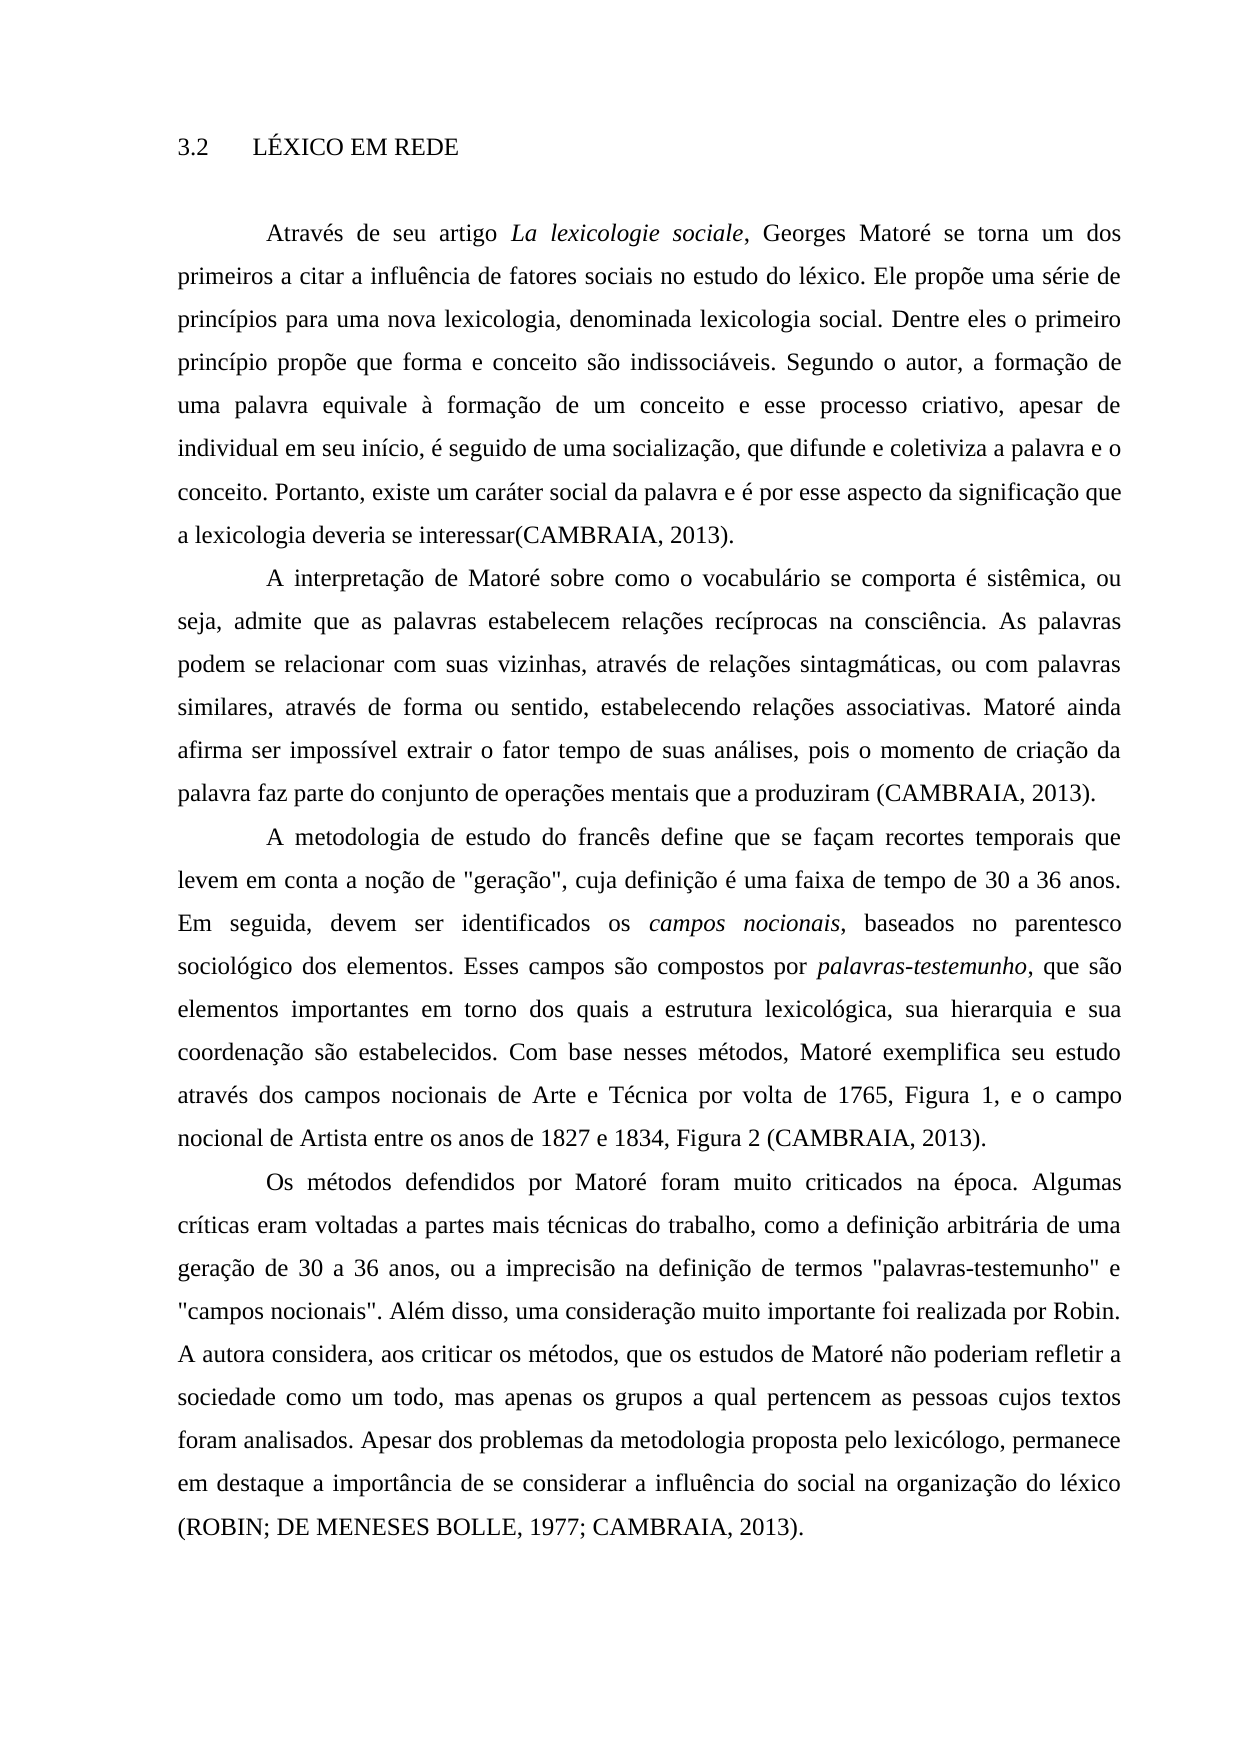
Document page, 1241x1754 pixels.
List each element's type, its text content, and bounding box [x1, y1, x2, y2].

text Os métodos defendidos por Matoré foram muito criticados na época. Algumas críticas eram voltadas a partes mais técnicas do trabalho, como a definição arbitrária de uma geração de 30 a 36 anos, ou a imprecisão na definição de termos "palavras-testemunho" e "campos nocionais". Além disso, uma consideração muito importante foi realizada por Robin. A autora considera, aos criticar os métodos, que os estudos de Matoré não poderiam refletir a sociedade como um todo, mas apenas os grupos a qual pertencem as pessoas cujos textos foram analisados. Apesar dos problemas da metodologia proposta pelo lexicólogo, permanece em destaque a importância de se considerar a influência do social na organização do léxico (ROBIN; DE MENESES BOLLE, 1977; CAMBRAIA, 2013). [177, 1167, 1122, 1540]
text Através de seu artigo La lexicologie sociale, Georges Matoré se torna um dos primeiros a citar a influência de fatores sociais no estudo do léxico. Ele propõe uma série de princípios para uma nova lexicologia, denominada lexicologia social. Dentre eles o primeiro princípio propõe que forma e conceito são indissociáveis. Segundo o autor, a formação de uma palavra equivale à formação de um conceito e esse processo criativo, apesar de individual em seu início, é seguido de uma socialização, que difunde e coletiviza a palavra e o conceito. Portanto, existe um caráter social da palavra e é por esse aspecto da significação que a lexicologia deveria se interessar(CAMBRAIA, 2013). [177, 218, 1122, 548]
text A interpretação de Matoré sobre como o vocabulário se comporta é sistêmica, ou seja, admite que as palavras estabelecem relações recíprocas na consciência. As palavras podem se relacionar com suas vizinhas, através de relações sintagmáticas, ou com palavras similares, através de forma ou sentido, estabelecendo relações associativas. Matoré ainda afirma ser impossível extrair o fator tempo de suas análises, pois o momento de criação da palavra faz parte do conjunto de operações mentais que a produziram (CAMBRAIA, 2013). [177, 563, 1122, 807]
subtitle 3.2 Léxico em Rede [177, 132, 1122, 160]
text A metodologia de estudo do francês define que se façam recortes temporais que levem em conta a noção de "geração", cuja definição é uma faixa de tempo de 30 a 36 anos. Em seguida, devem ser identificados os campos nocionais, baseados no parentesco sociológico dos elementos. Esses campos são compostos por palavras-testemunho, que são elementos importantes em torno dos quais a estrutura lexicológica, sua hierarquia e sua coordenação são estabelecidos. Com base nesses métodos, Matoré exemplifica seu estudo através dos campos nocionais de Arte e Técnica por volta de 1765, Figura 1, e o campo nocional de Artista entre os anos de 1827 e 1834, Figura 2 (CAMBRAIA, 2013). [177, 822, 1122, 1152]
